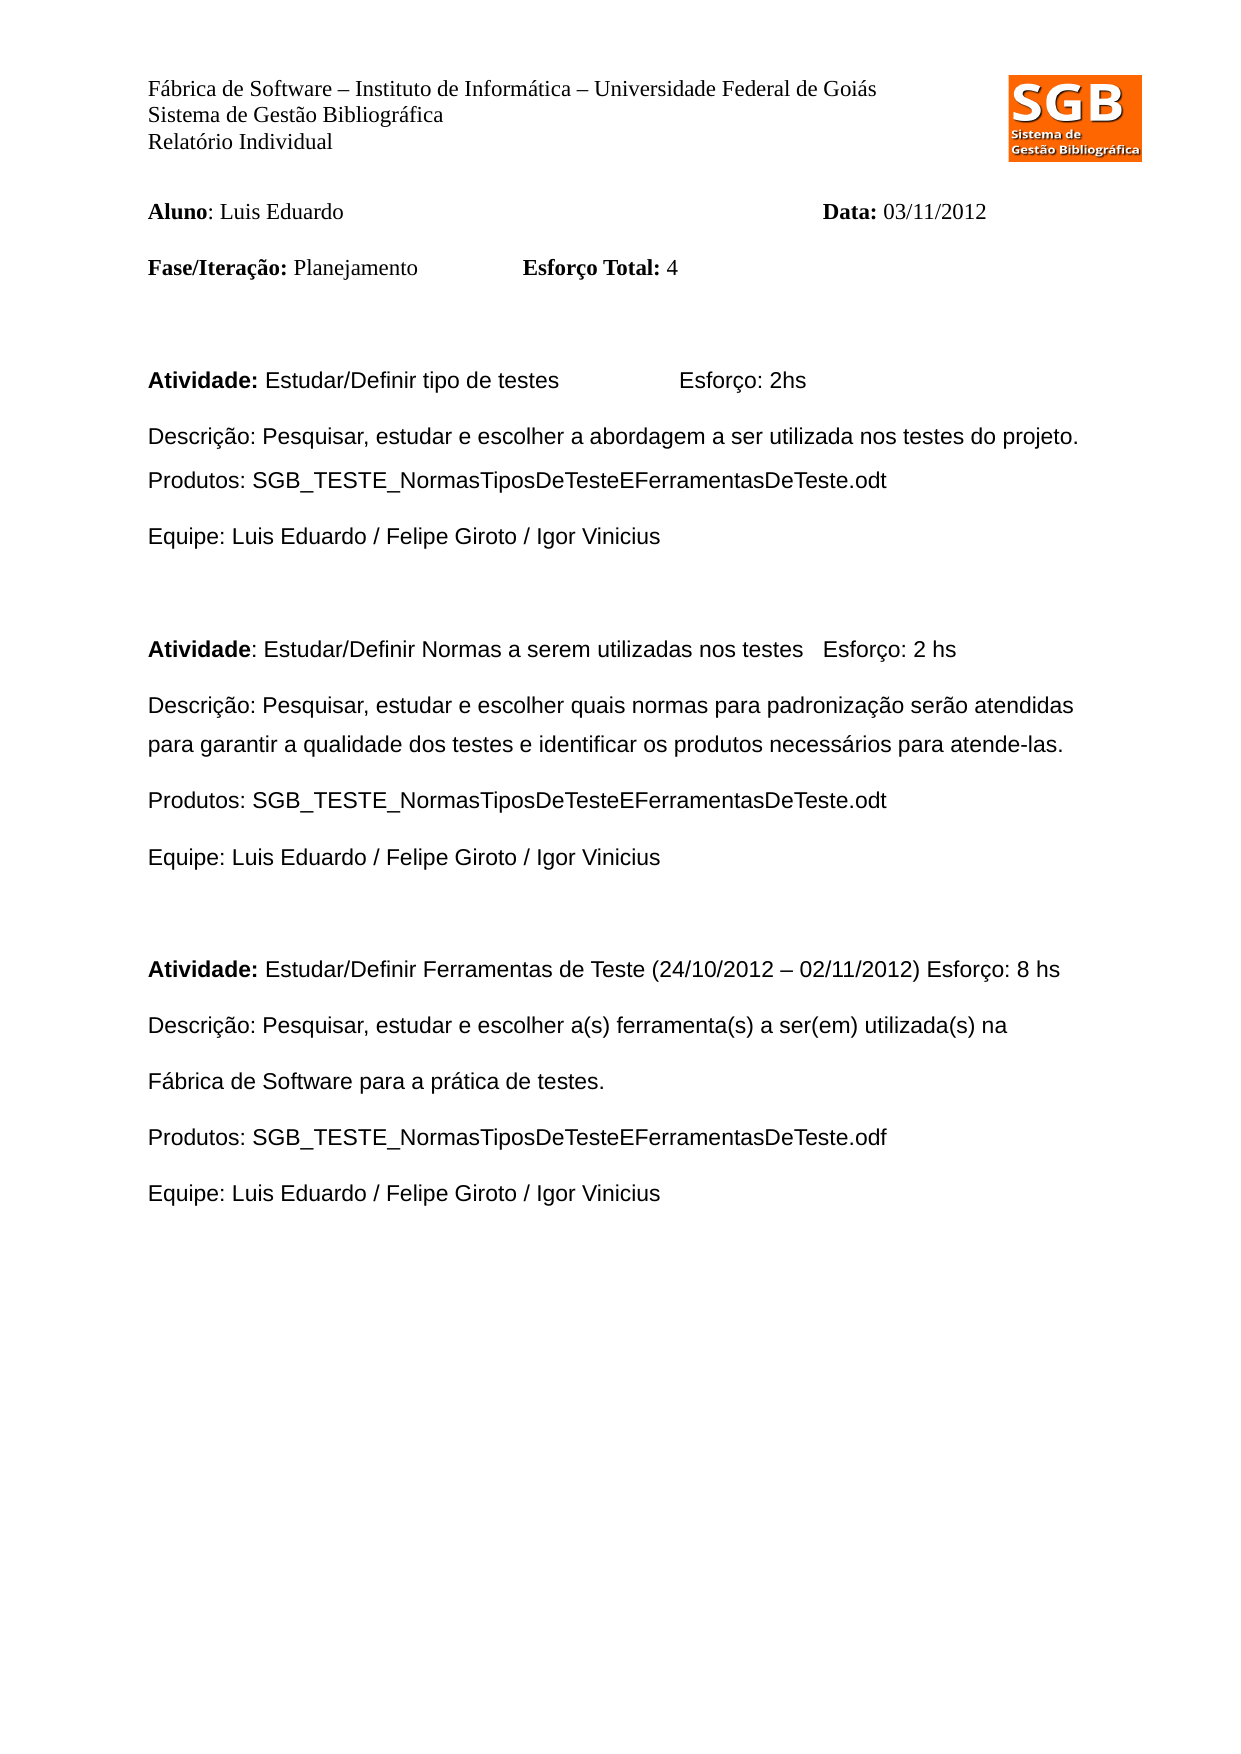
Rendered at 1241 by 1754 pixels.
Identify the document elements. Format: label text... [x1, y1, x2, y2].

text Descrição: Pesquisar, estudar e escolher quais normas para padronização serão atendidas para garantir a qualidade dos testes e identificar os produtos necessários para atende-las. [148, 692, 1093, 758]
text Atividade: Estudar/Definir Normas a serem utilizadas nos testes Esforço: 2 hs [148, 636, 1093, 662]
text Produtos: SGB_TESTE_NormasTiposDeTesteEFerramentasDeTeste.odf [148, 1124, 1093, 1151]
text Fase/Iteração: Planejamento Esforço Total: 4 [148, 254, 1093, 281]
text Atividade: Estudar/Definir Ferramentas de Teste (24/10/2012 – 02/11/2012) Esforço: 8 hs [148, 956, 1093, 982]
text Equipe: Luis Eduardo / Felipe Giroto / Igor Vinicius [148, 523, 1093, 550]
text Equipe: Luis Eduardo / Felipe Giroto / Igor Vinicius [148, 1180, 1093, 1207]
text Descrição: Pesquisar, estudar e escolher a(s) ferramenta(s) a ser(em) utilizada(s) na [148, 1012, 1093, 1038]
text Aluno: Luis Eduardo Data: 03/11/2012 [148, 198, 1093, 225]
text Descrição: Pesquisar, estudar e escolher a abordagem a ser utilizada nos testes do projeto. [148, 423, 1093, 449]
text Equipe: Luis Eduardo / Felipe Giroto / Igor Vinicius [148, 843, 1093, 870]
text Atividade: Estudar/Definir tipo de testes Esforço: 2hs [148, 367, 1093, 393]
text Fábrica de Software para a prática de testes. [148, 1068, 1093, 1094]
text Produtos: SGB_TESTE_NormasTiposDeTesteEFerramentasDeTeste.odt [148, 787, 1093, 814]
text Produtos: SGB_TESTE_NormasTiposDeTesteEFerramentasDeTeste.odt [148, 467, 1093, 493]
